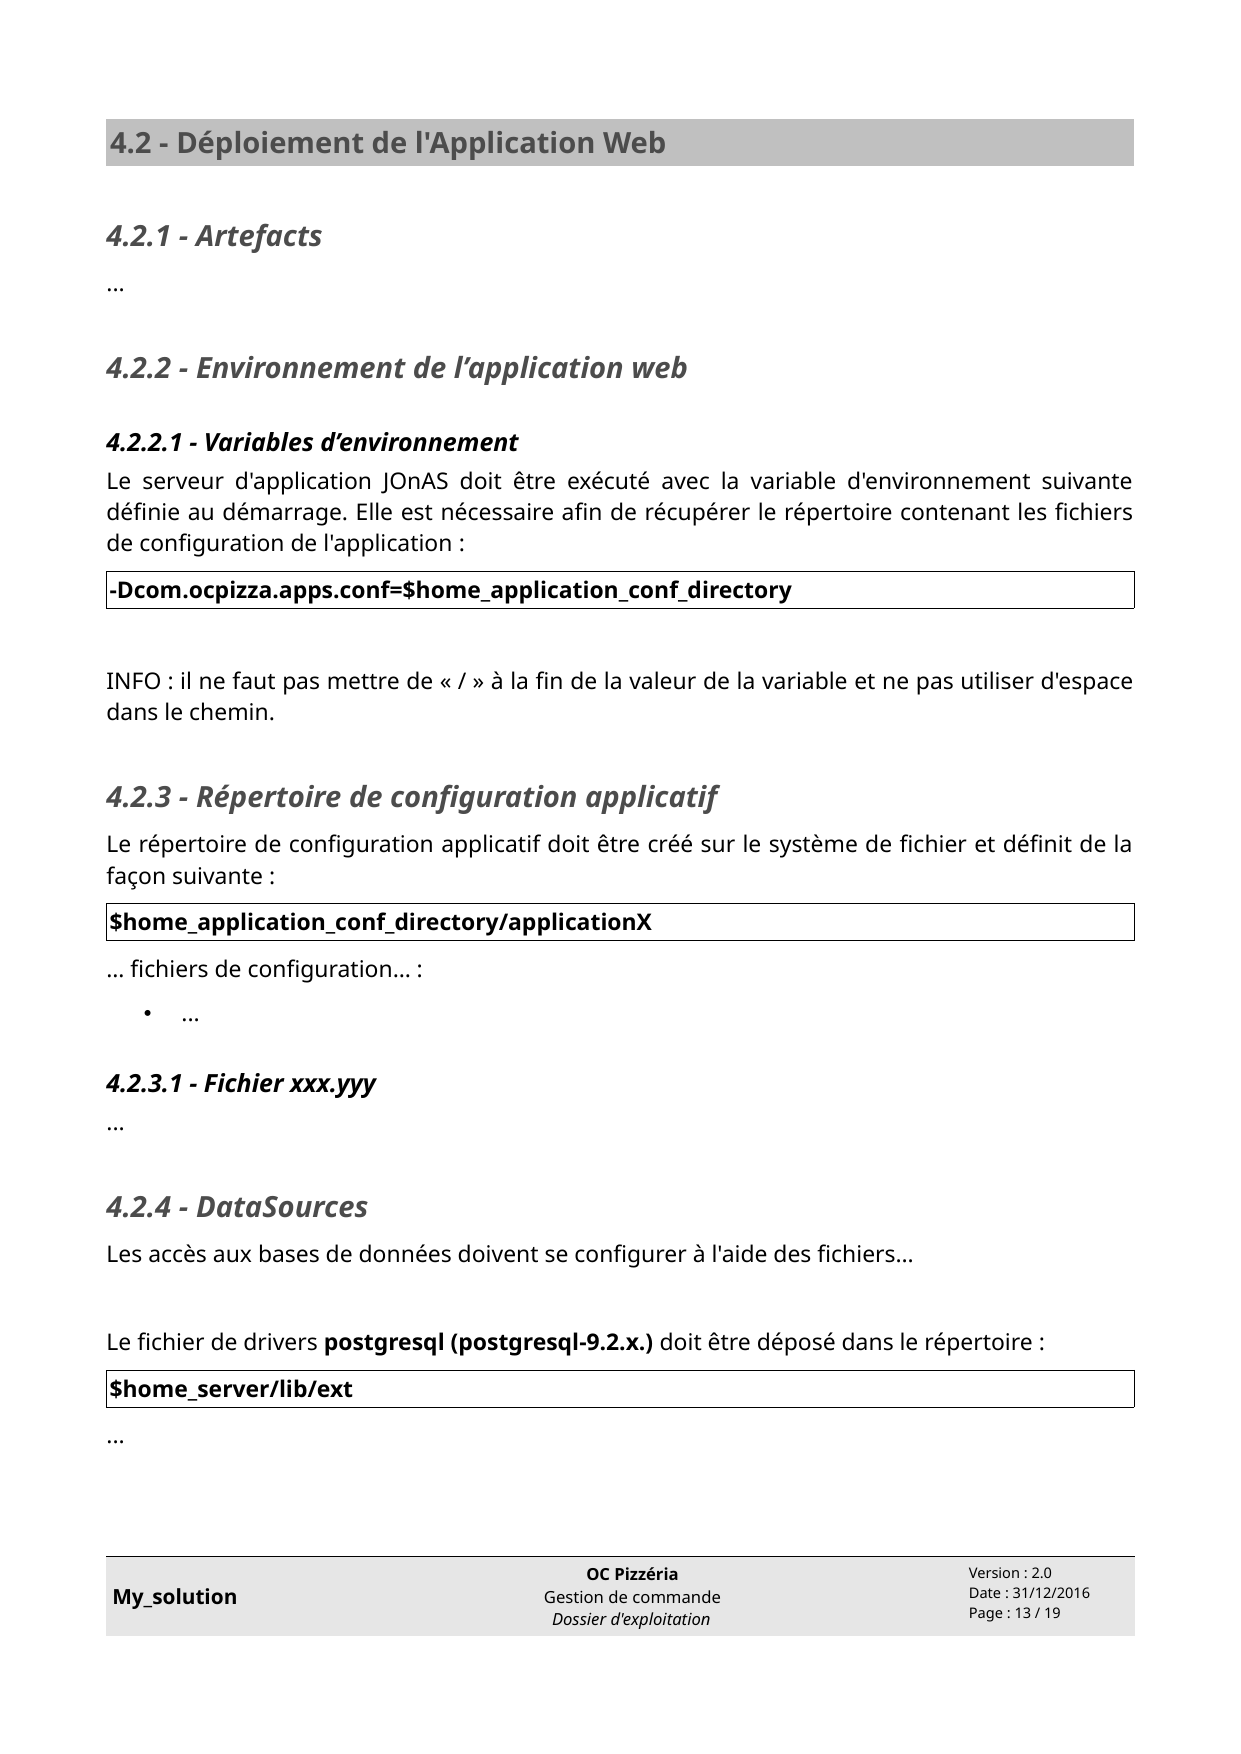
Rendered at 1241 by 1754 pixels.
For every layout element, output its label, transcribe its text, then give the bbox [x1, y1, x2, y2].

subtitle Déploiement de l'Application Web [107, 120, 1133, 165]
text Le serveur d'application JOnAS doit être exécuté avec la variable d'environnement suivante définie au démarrage. Elle est nécessaire afin de récupérer le répertoire contenant les fichiers de configuration de l'application : [106, 465, 1134, 558]
subtitle Artefacts [106, 215, 1134, 254]
list ... [144, 997, 1134, 1028]
text ... [106, 1419, 1134, 1451]
subtitle DataSources [106, 1186, 1134, 1226]
text Le fichier de drivers postgresql (postgresql-9.2.x.) doit être déposé dans le répertoire : [106, 1326, 1134, 1357]
text Les accès aux bases de données doivent se configurer à l'aide des fichiers… [106, 1238, 1134, 1270]
text ... [106, 1106, 1134, 1137]
subtitle Fichier xxx.yyy [106, 1066, 1134, 1100]
text Le répertoire de configuration applicatif doit être créé sur le système de fichier et définit de la façon suivante : [106, 828, 1134, 891]
text ... [106, 267, 1134, 298]
text -Dcom.ocpizza.apps.conf=$home_application_conf_directory [107, 572, 1134, 608]
subtitle Répertoire de configuration applicatif [106, 776, 1134, 816]
subtitle Environnement de l’application web [106, 347, 1134, 387]
text $home_application_conf_directory/applicationX [107, 904, 1134, 940]
subtitle Variables d’environnement [106, 424, 1134, 458]
text $home_server/lib/ext [107, 1371, 1134, 1407]
text … fichiers de configuration… : [106, 953, 1134, 984]
text INFO : il ne faut pas mettre de « / » à la fin de la valeur de la variable et ne pas utiliser d'espace dans le chemin. [106, 664, 1134, 727]
